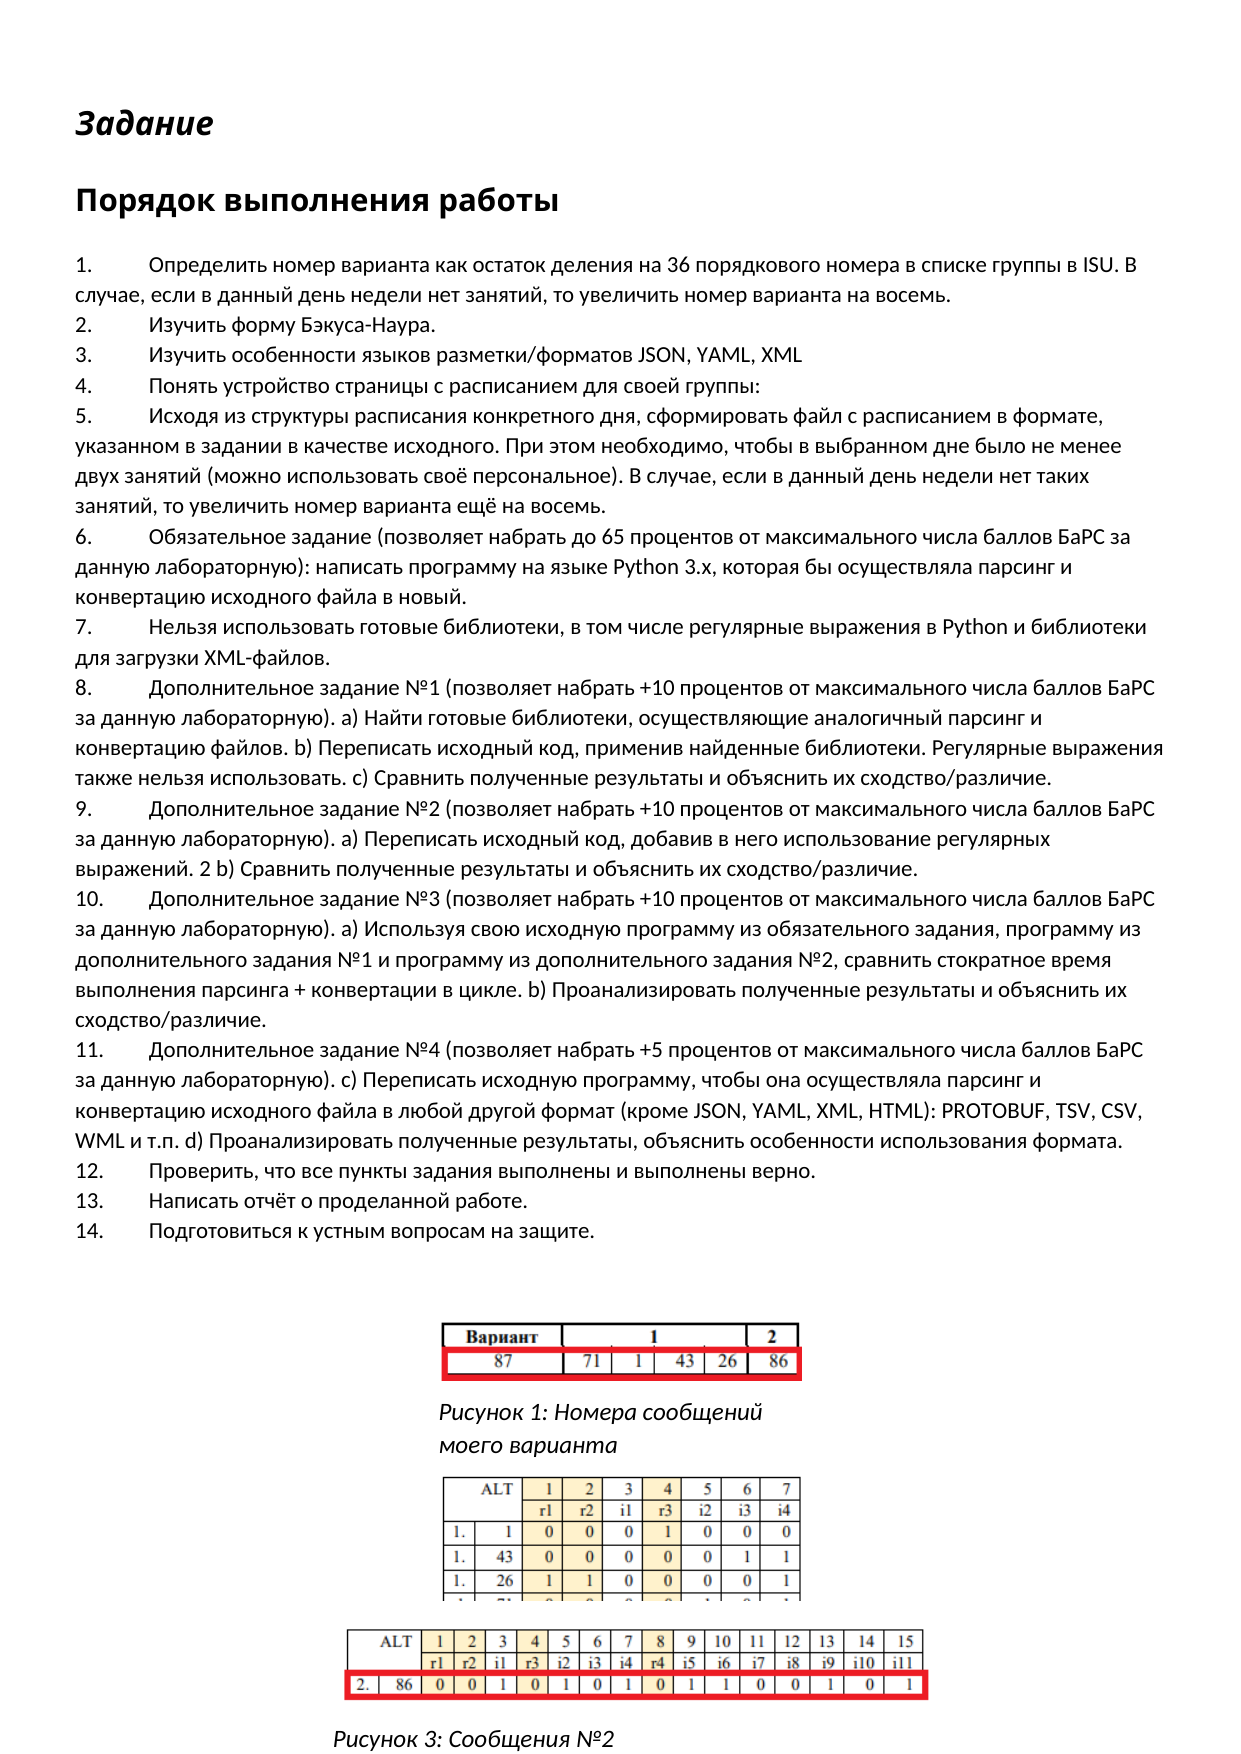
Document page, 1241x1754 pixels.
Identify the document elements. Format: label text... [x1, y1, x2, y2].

text Рисунок 1: Номера сообщений моего варианта [438, 1381, 802, 1459]
list Дополнительное задание №1 (позволяет набрать +10 процентов от максимального числа баллов БаРС за данную лабораторную). a) Найти готовые библиотеки, осуществляющие аналогичный парсинг и конвертацию файлов. b) Переписать исходный код, применив найденные библиотеки. Регулярные выражения также нельзя использовать. c) Сравнить полученные результаты и объяснить их сходство/различие. [75, 673, 1165, 791]
list Подготовиться к устным вопросам на защите. [75, 1217, 1165, 1244]
list Определить номер варианта как остаток деления на 36 порядкового номера в списке группы в ISU. В случае, если в данный день недели нет занятий, то увеличить номер варианта на восемь. [75, 250, 1165, 308]
list Исходя из структуры расписания конкретного дня, сформировать файл с расписанием в формате, указанном в задании в качестве исходного. При этом необходимо, чтобы в выбранном дне было не менее двух занятий (можно использовать своё персональное). В случае, если в данный день недели нет таких занятий, то увеличить номер варианта ещё на восемь. [75, 401, 1165, 519]
list Дополнительное задание №2 (позволяет набрать +10 процентов от максимального числа баллов БаРС за данную лабораторную). a) Переписать исходный код, добавив в него использование регулярных выражений. 2 b) Сравнить полученные результаты и объяснить их сходство/различие. [75, 794, 1165, 882]
list Дополнительное задание №3 (позволяет набрать +10 процентов от максимального числа баллов БаРС за данную лабораторную). a) Используя свою исходную программу из обязательного задания, программу из дополнительного задания №1 и программу из дополнительного задания №2, сравнить стократное время выполнения парсинга + конвертации в цикле. b) Проанализировать полученные результаты и объяснить их сходство/различие. [75, 884, 1165, 1033]
picture [438, 1472, 802, 1601]
text Рисунок 3: Сообщения №2 [333, 1709, 940, 1754]
list Дополнительное задание №4 (позволяет набрать +5 процентов от максимального числа баллов БаРС за данную лабораторную). c) Переписать исходную программу, чтобы она осуществляла парсинг и конвертацию исходного файла в любой другой формат (кроме JSON, YAML, XML, HTML): PROTOBUF, TSV, CSV, WML и т.п. d) Проанализировать полученные результаты, объяснить особенности использования формата. [75, 1035, 1165, 1154]
subtitle Задание [75, 100, 1165, 145]
list Проверить, что все пункты задания выполнены и выполнены верно. [75, 1156, 1165, 1184]
list Понять устройство страницы с расписанием для своей группы: [75, 371, 1165, 399]
list Написать отчёт о проделанной работе. [75, 1186, 1165, 1214]
text Порядок выполнения работы [75, 178, 1165, 221]
list Изучить форму Бэкуса-Наура. [75, 310, 1165, 338]
list Изучить особенности языков разметки/форматов JSON, YAML, XML [75, 341, 1165, 368]
list Нельзя использовать готовые библиотеки, в том числе регулярные выражения в Python и библиотеки для загрузки XML-файлов. [75, 612, 1165, 671]
list Обязательное задание (позволяет набрать до 65 процентов от максимального числа баллов БаРС за данную лабораторную): написать программу на языке Python 3.x, которая бы осуществляла парсинг и конвертацию исходного файла в новый. [75, 522, 1165, 610]
